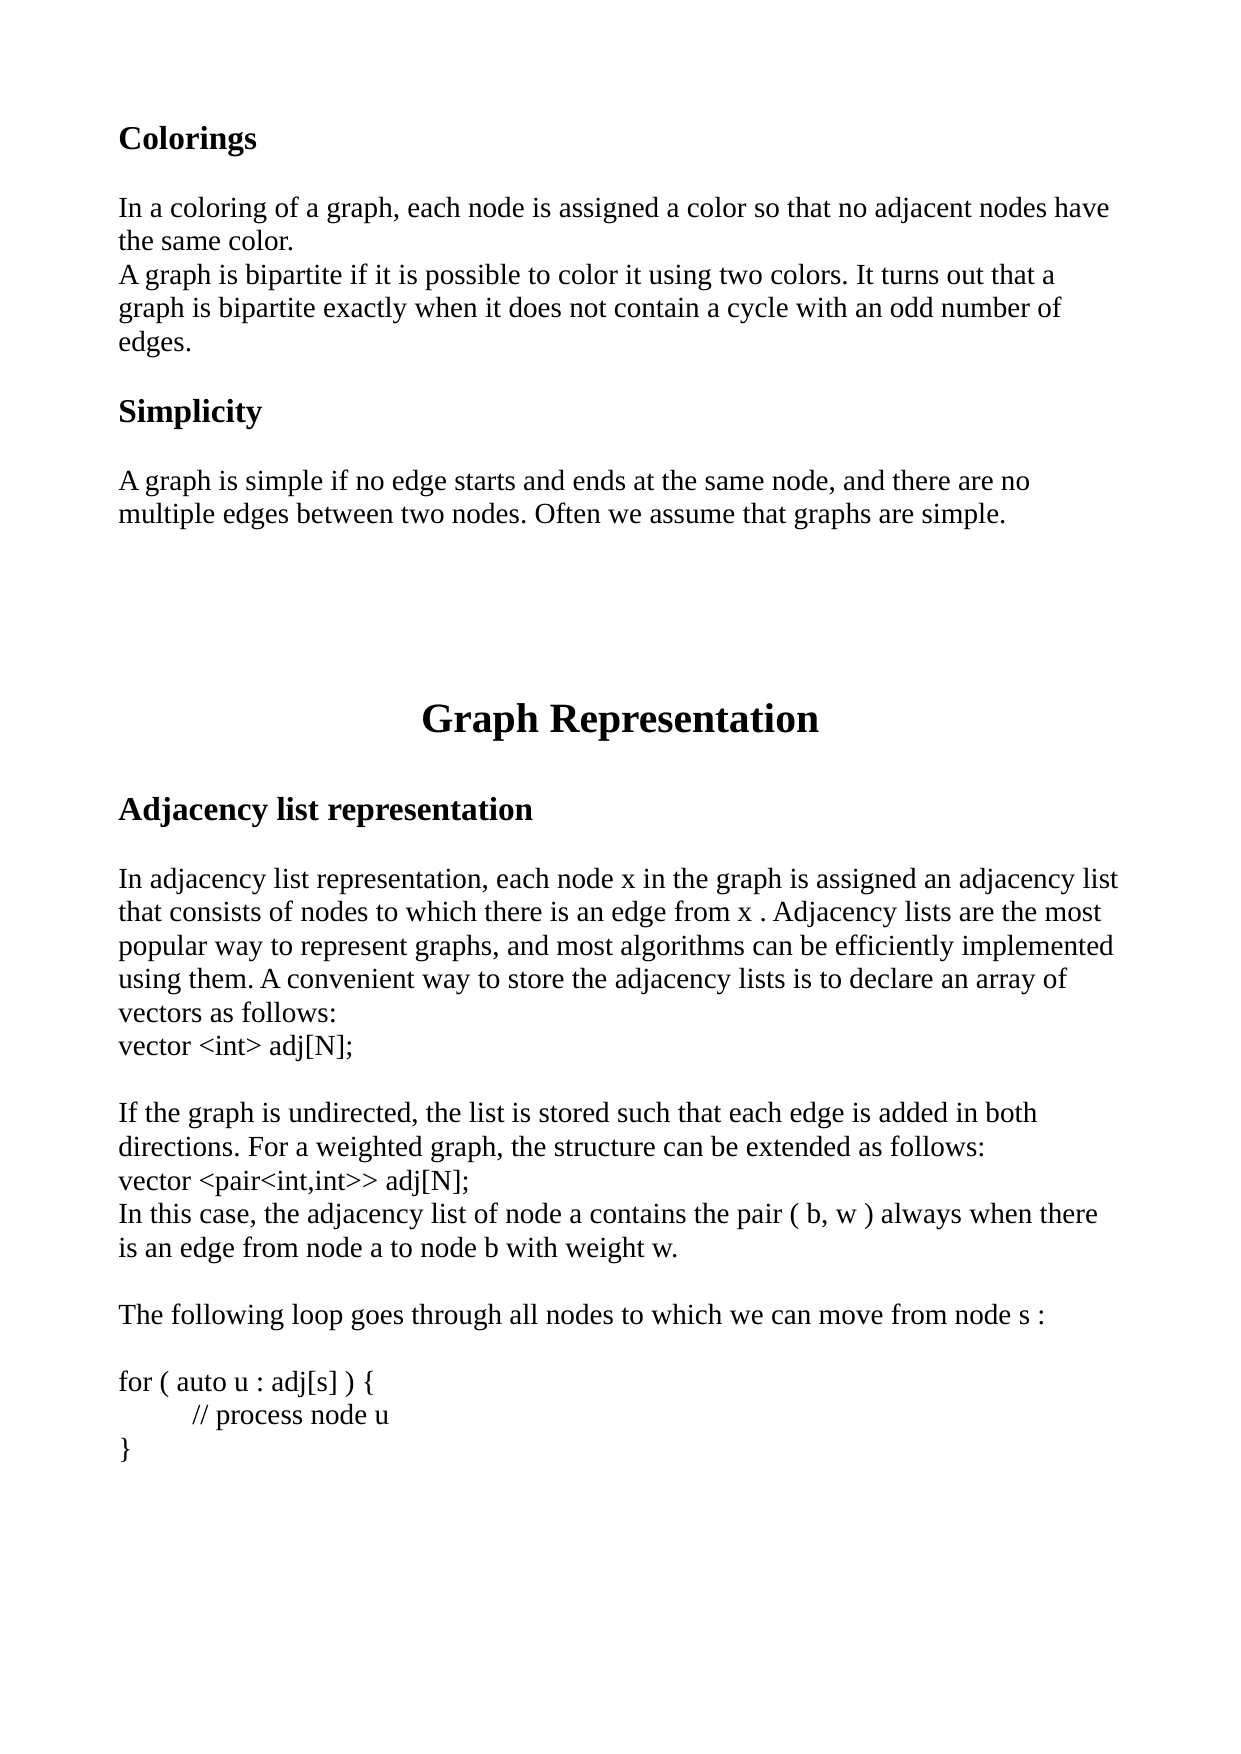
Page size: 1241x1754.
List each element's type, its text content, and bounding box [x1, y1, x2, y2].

text In adjacency list representation, each node x in the graph is assigned an adjacency list that consists of nodes to which there is an edge from x . Adjacency lists are the most popular way to represent graphs, and most algorithms can be efficiently implemented using them. A convenient way to store the adjacency lists is to declare an array of vectors as follows: [118, 861, 1122, 1028]
text for ( auto u : adj[s] ) { [118, 1364, 1122, 1397]
text Colorings [118, 118, 1122, 156]
text // process node u [118, 1397, 1122, 1431]
text vector <int> adj[N]; [118, 1028, 1122, 1062]
text } [118, 1431, 1122, 1464]
text Simplicity [118, 391, 1122, 429]
text In this case, the adjacency list of node a contains the pair ( b, w ) always when there is an edge from node a to node b with weight w. [118, 1196, 1122, 1263]
text If the graph is undirected, the list is stored such that each edge is added in both directions. For a weighted graph, the structure can be extended as follows: [118, 1096, 1122, 1163]
text Graph Representation [118, 693, 1122, 741]
text Adjacency list representation [118, 789, 1122, 827]
text A graph is simple if no edge starts and ends at the same node, and there are no multiple edges between two nodes. Often we assume that graphs are simple. [118, 463, 1122, 530]
text The following loop goes through all nodes to which we can move from node s : [118, 1297, 1122, 1330]
text A graph is bipartite if it is possible to color it using two colors. It turns out that a graph is bipartite exactly when it does not contain a cycle with an odd number of edges. [118, 257, 1122, 358]
text vector <pair<int,int>> adj[N]; [118, 1163, 1122, 1196]
text In a coloring of a graph, each node is assigned a color so that no adjacent nodes have the same color. [118, 190, 1122, 257]
